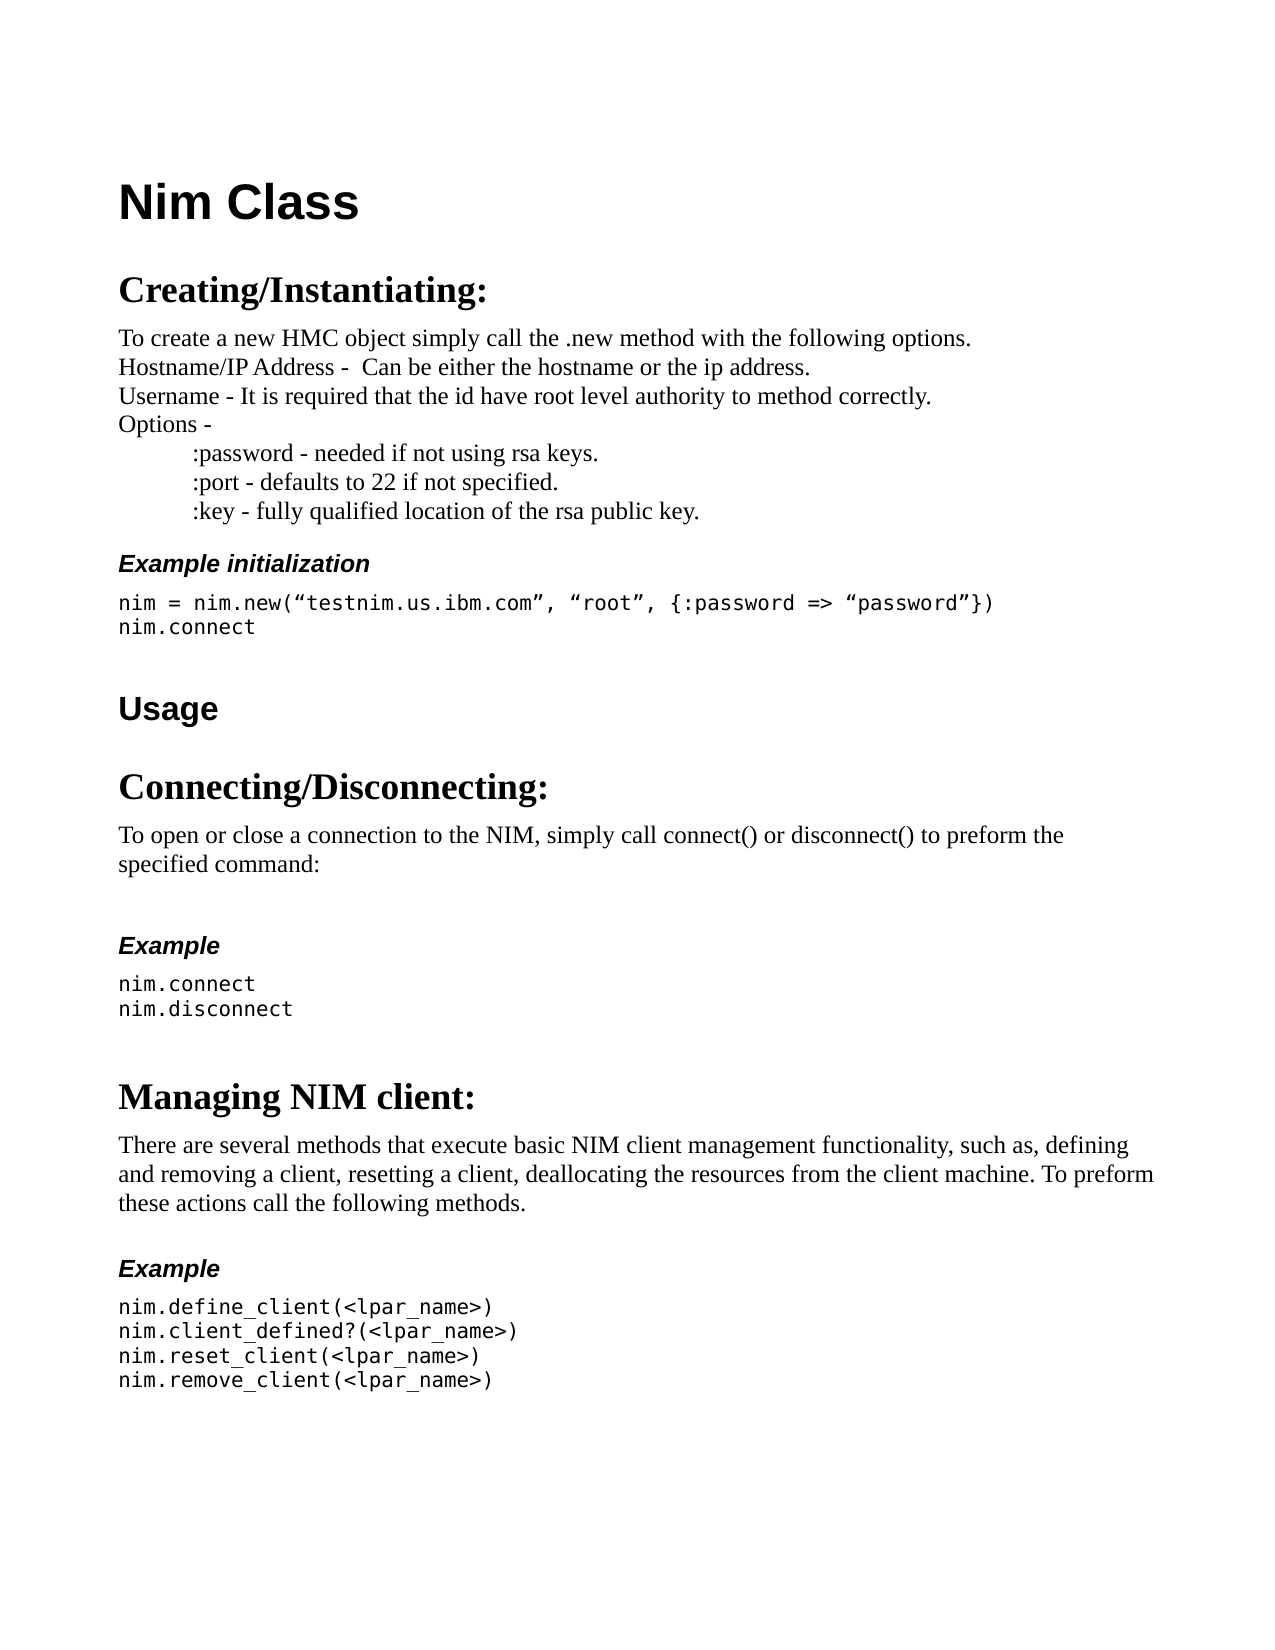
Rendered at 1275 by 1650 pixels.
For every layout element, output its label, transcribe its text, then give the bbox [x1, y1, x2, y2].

text nim.disconnect [118, 997, 1157, 1021]
text :key - fully qualified location of the rsa public key. [118, 496, 1157, 524]
subtitle Connecting/Disconnecting: [118, 764, 1157, 808]
text :port - defaults to 22 if not specified. [118, 467, 1157, 496]
subtitle Usage [118, 688, 1157, 727]
subtitle Example [118, 1254, 1157, 1283]
subtitle Example [118, 931, 1157, 960]
text To open or close a connection to the NIM, simply call connect() or disconnect() to preform the specified command: [118, 820, 1157, 878]
subtitle Nim Class [118, 173, 1157, 230]
text Hostname/IP Address - Can be either the hostname or the ip address. [118, 352, 1157, 381]
text To create a new HMC object simply call the .new method with the following options. [118, 323, 1157, 352]
subtitle Example initialization [118, 549, 1157, 578]
text Options - [118, 409, 1157, 438]
text Username - It is required that the id have root level authority to method correctly. [118, 381, 1157, 409]
text nim.define_client(<lpar_name>) [118, 1295, 1157, 1319]
text There are several methods that execute basic NIM client management functionality, such as, defining and removing a client, resetting a client, deallocating the resources from the client machine. To preform these actions call the following methods. [118, 1130, 1157, 1217]
subtitle Creating/Instantiating: [118, 268, 1157, 311]
text nim = nim.new(“testnim.us.ibm.com”, “root”, {:password => “password”}) [118, 591, 1157, 615]
text :password - needed if not using rsa keys. [118, 438, 1157, 467]
text nim.reset_client(<lpar_name>) [118, 1344, 1157, 1368]
text nim.connect [118, 615, 1157, 639]
text nim.remove_client(<lpar_name>) [118, 1368, 1157, 1392]
subtitle Managing NIM client: [118, 1075, 1157, 1118]
text nim.client_defined?(<lpar_name>) [118, 1319, 1157, 1344]
text nim.connect [118, 972, 1157, 997]
